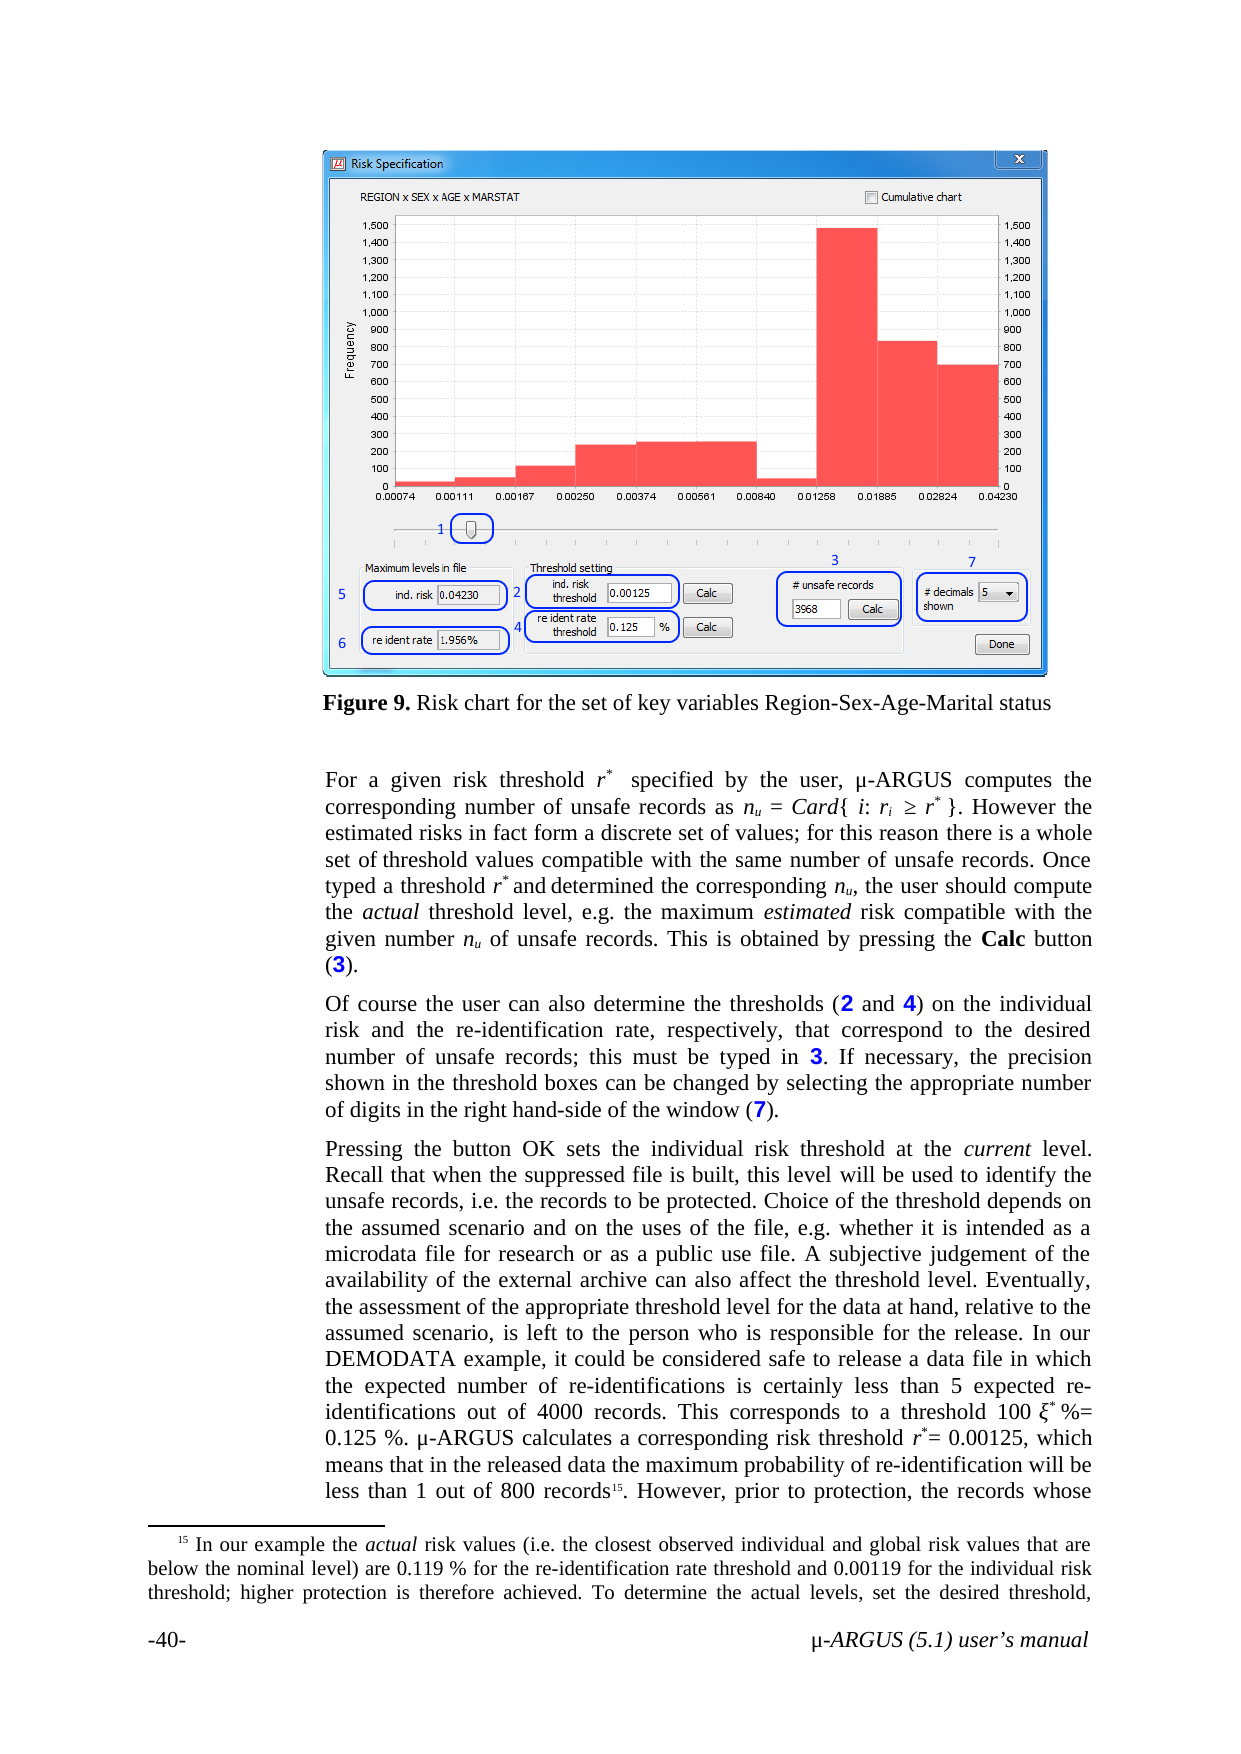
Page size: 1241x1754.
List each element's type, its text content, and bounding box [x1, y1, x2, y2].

text In our example the actual risk values (i.e. the closest observed individual and global risk values that are below the nominal level) are 0.119 % for the re‑identification rate threshold and 0.00119 for the individual risk threshold; higher protection is therefore achieved. To determine the actual levels, set the desired threshold, update the other values and use the calc button (3) of the number of unsafe records. In order to avoid that the number of unsafe records changes unexpectedly, merely as the effect of rounding, do not press the Calc button (2) again at this stage. Indeed in that case the software re-reads the value appearing in the risk box using the digits shown; this implies some rounding that might affect the number of unsafe records, that might change even if the risk threshold was not changed by the user. [148, 1532, 1092, 1604]
picture [322, 150, 1048, 677]
text For a given risk threshold r* specified by the user, μ-ARGUS computes the corresponding number of unsafe records as nu = Card{ i: ri ≥ r* }. However the estimated risks in fact form a discrete set of values; for this reason there is a whole set of threshold values compatible with the same number of unsafe records. Once typed a threshold r* and determined the corresponding nu, the user should compute the actual threshold level, e.g. the maximum estimated risk compatible with the given number nu of unsafe records. This is obtained by pressing the Calc button (3). [325, 767, 1092, 977]
text Pressing the button OK sets the individual risk threshold at the current level. Recall that when the suppressed file is built, this level will be used to identify the unsafe records, i.e. the records to be protected. Choice of the threshold depends on the assumed scenario and on the uses of the file, e.g. whether it is intended as a microdata file for research or as a public use file. A subjective judgement of the availability of the external archive can also affect the threshold level. Eventually, the assessment of the appropriate threshold level for the data at hand, relative to the assumed scenario, is left to the person who is responsible for the release. In our DEMODATA example, it could be considered safe to release a data file in which the expected number of re-identifications is certainly less than 5 expected re-identifications out of 4000 records. This corresponds to a threshold 100 ξ* %= 0.125 %. μ-ARGUS calculates a corresponding risk threshold r*= 0.00125, which means that in the released data the maximum probability of re-identification will be less than 1 out of 800 records. However, prior to protection, the records whose [325, 1134, 1092, 1503]
text Figure 9. Risk chart for the set of key variables Region-Sex-Age-Marital status [323, 689, 1092, 715]
text Of course the user can also determine the thresholds (2 and 4) on the individual risk and the re-identification rate, respectively, that correspond to the desired number of unsafe records; this must be typed in 3. If necessary, the precision shown in the threshold boxes can be changed by selecting the appropriate number of digits in the right hand-side of the window (7). [325, 990, 1092, 1122]
